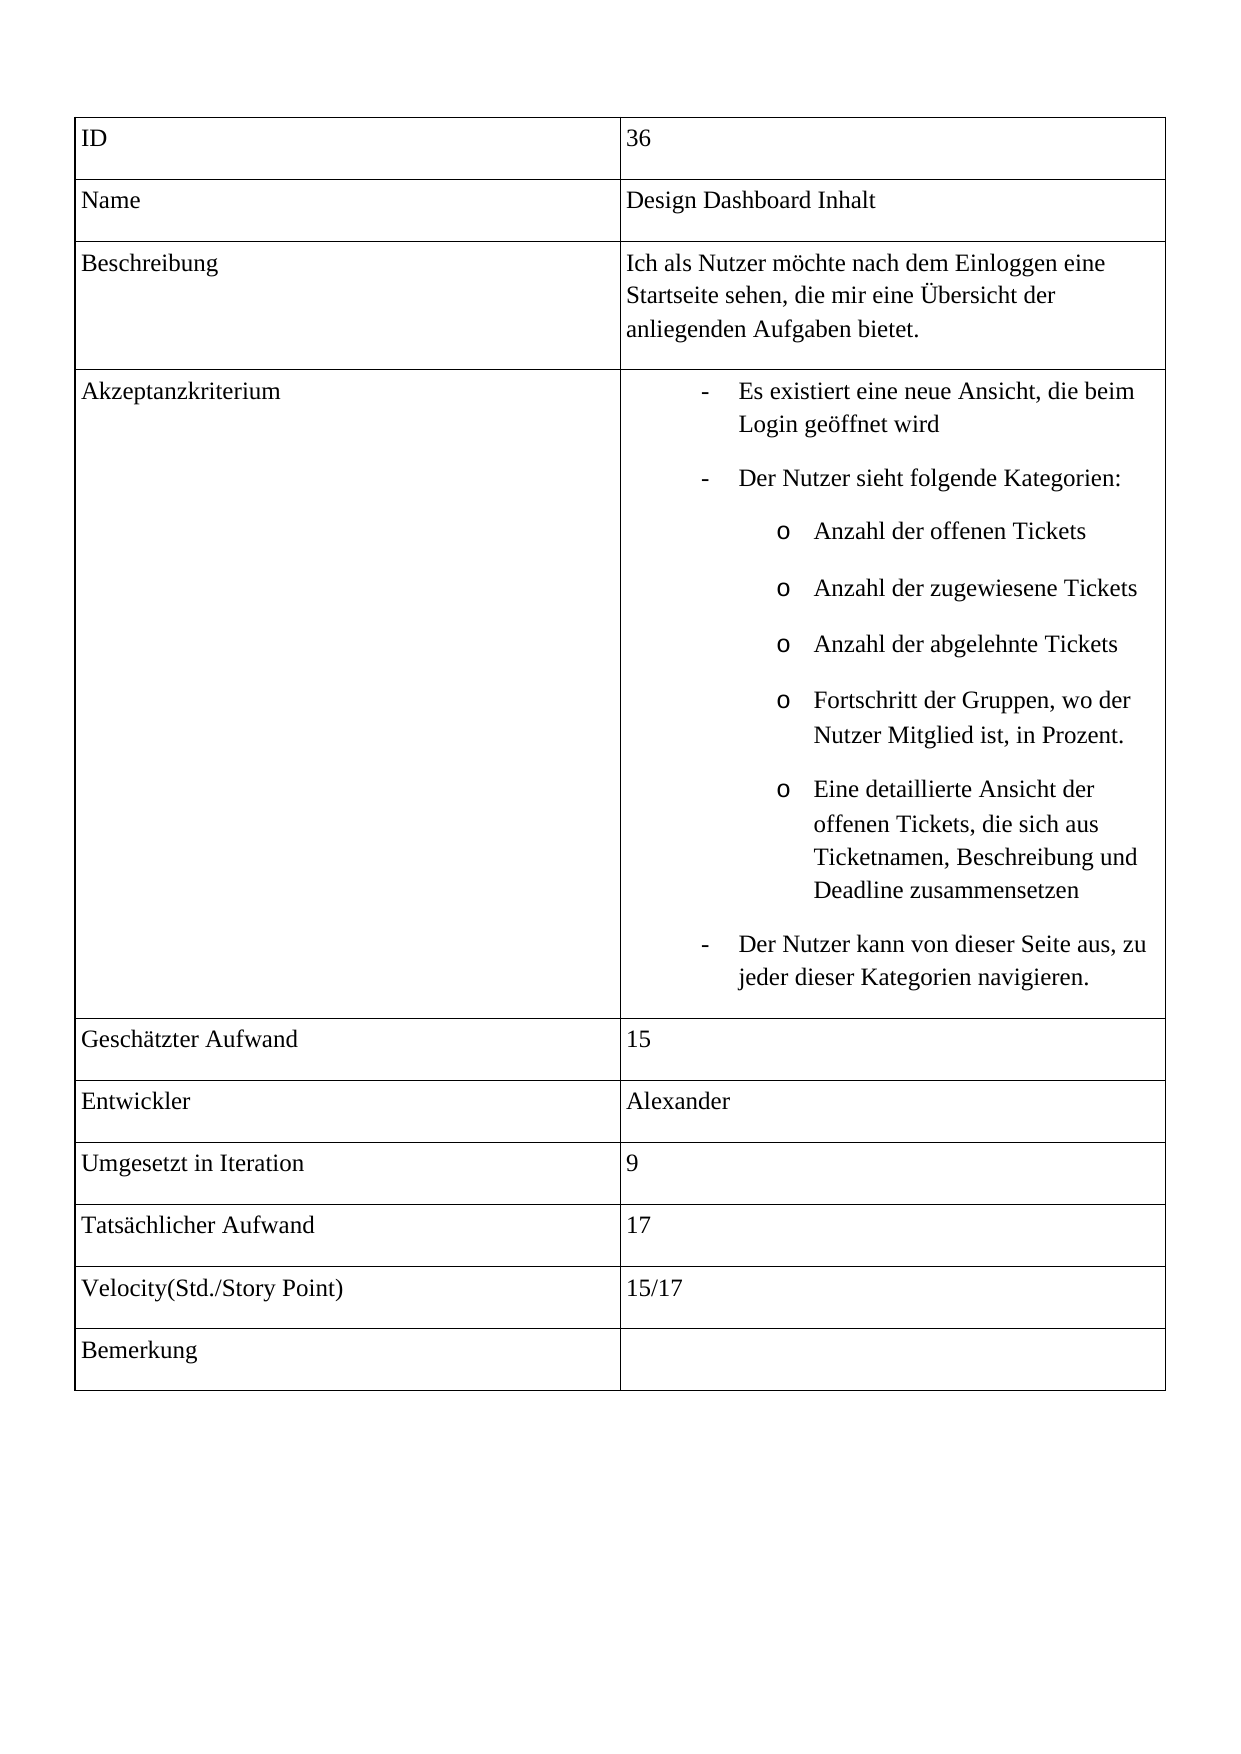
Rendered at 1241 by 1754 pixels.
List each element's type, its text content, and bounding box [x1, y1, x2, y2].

table_cell Alexander [621, 1081, 1165, 1142]
table_cell Geschätzter Aufwand [76, 1019, 620, 1079]
table_cell [621, 1329, 1165, 1390]
table_cell 15 [621, 1019, 1165, 1079]
table_cell Entwickler [76, 1081, 620, 1142]
table_cell Akzeptanzkriterium [76, 370, 620, 1017]
table_header 36 [621, 118, 1165, 179]
table_cell Bemerkung [76, 1329, 620, 1390]
table_cell Umgesetzt in Iteration [76, 1143, 620, 1204]
table_header ID [76, 118, 620, 179]
table_cell 9 [621, 1143, 1165, 1204]
table_cell Design Dashboard Inhalt [621, 180, 1165, 241]
table_cell 17 [621, 1205, 1165, 1266]
table_cell 15/17 [621, 1267, 1165, 1328]
table_cell Name [76, 180, 620, 241]
table_cell Es existiert eine neue Ansicht, die beim Login geöffnet wird Der Nutzer sieht folgende Kategorien: Anzahl der offenen Tickets Anzahl der zugewiesene Tickets Anzahl der abgelehnte Tickets Fortschritt der Gruppen, wo der Nutzer Mitglied ist, in Prozent. Eine detaillierte Ansicht der offenen Tickets, die sich aus Ticketnamen, Beschreibung und Deadline zusammensetzen Der Nutzer kann von dieser Seite aus, zu jeder dieser Kategorien navigieren. [621, 370, 1165, 1017]
table_cell Ich als Nutzer möchte nach dem Einloggen eine Startseite sehen, die mir eine Übersicht der anliegenden Aufgaben bietet. [621, 242, 1165, 369]
table_cell Velocity(Std./Story Point) [76, 1267, 620, 1328]
table_cell Tatsächlicher Aufwand [76, 1205, 620, 1266]
table_cell Beschreibung [76, 242, 620, 369]
